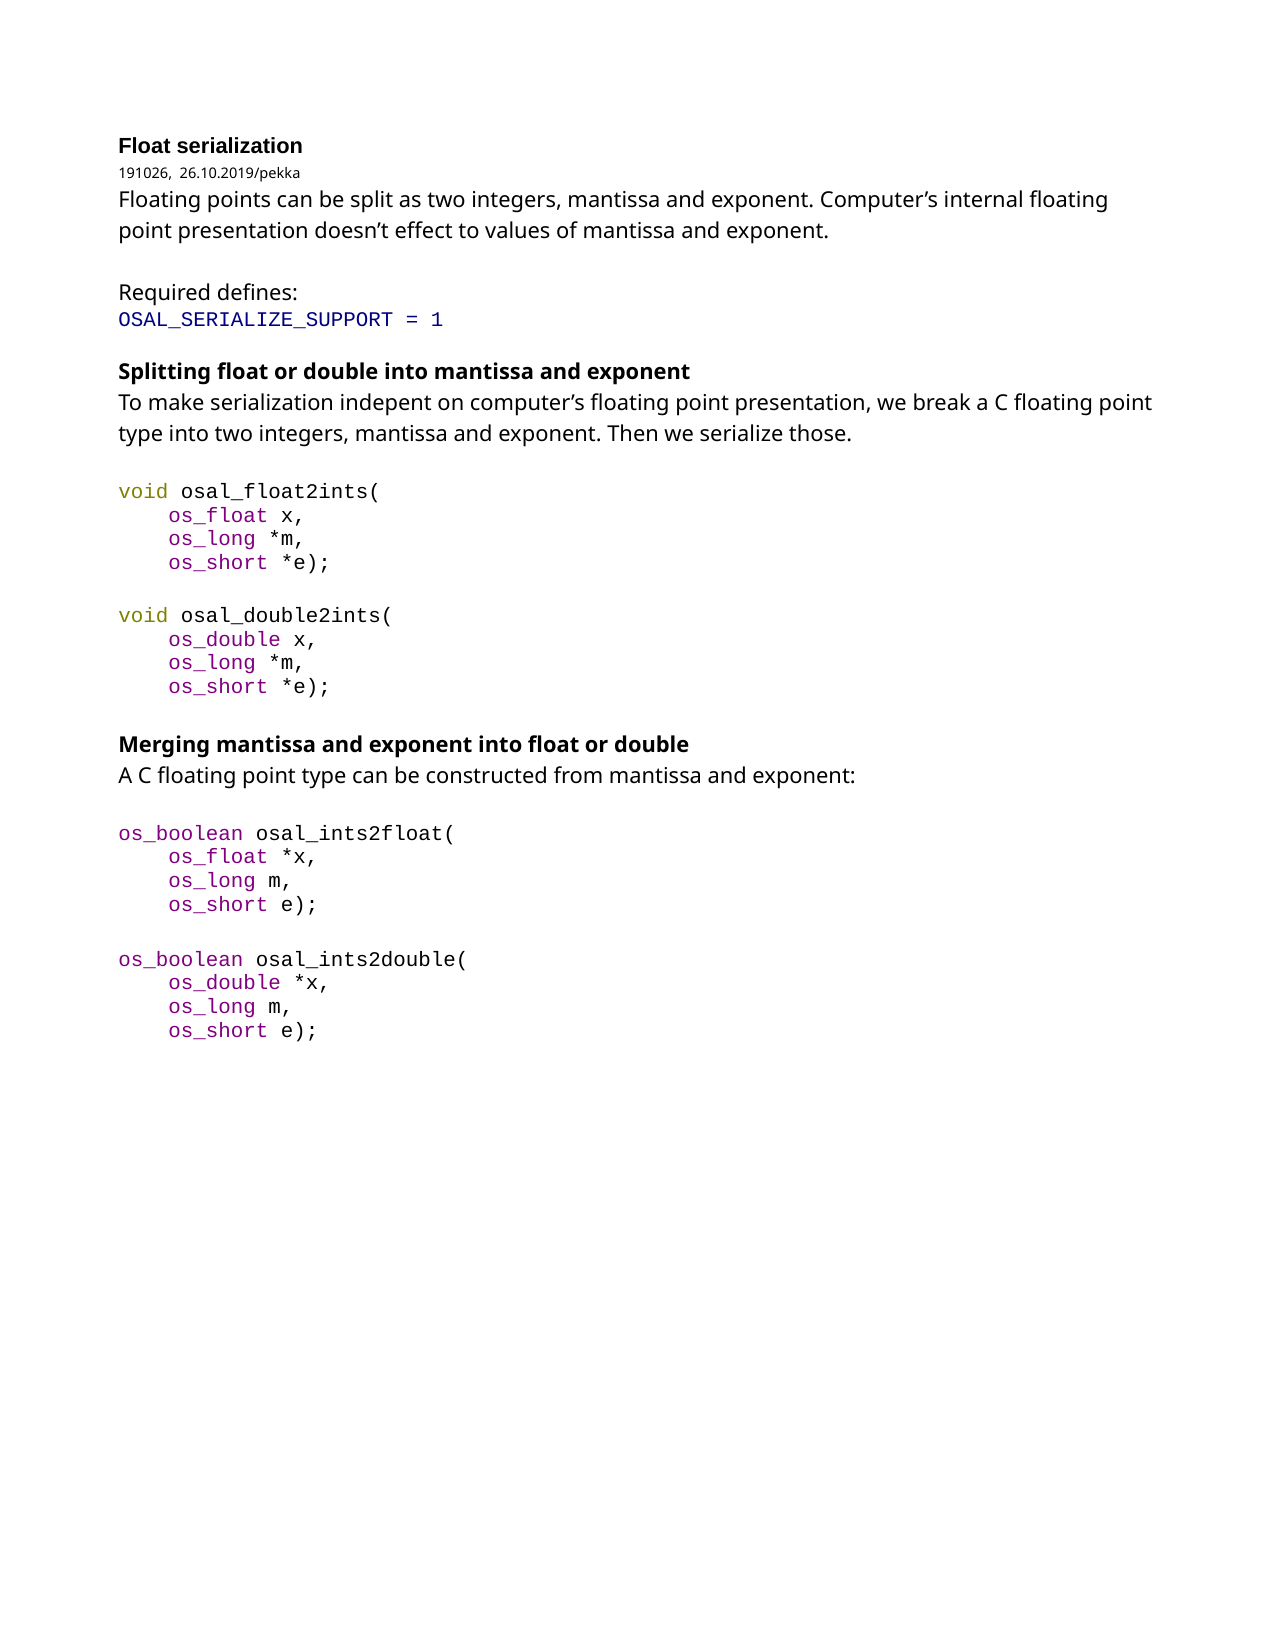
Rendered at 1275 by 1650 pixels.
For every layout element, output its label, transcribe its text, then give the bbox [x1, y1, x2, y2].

text 191026, 26.10.2019/pekka [118, 163, 1157, 183]
text A C floating point type can be constructed from mantissa and exponent: [118, 760, 1157, 790]
text os_short e); [118, 894, 1157, 917]
text os_boolean osal_ints2double( [118, 949, 1157, 972]
text Splitting float or double into mantissa and exponent [118, 356, 1157, 386]
text To make serialization indepent on computer’s floating point presentation, we break a C floating point type into two integers, mantissa and exponent. Then we serialize those. [118, 387, 1157, 448]
text os_long *m, [118, 528, 1157, 552]
text os_boolean osal_ints2float( [118, 823, 1157, 846]
text os_short *e); [118, 552, 1157, 576]
text os_double x, [118, 629, 1157, 652]
text os_long m, [118, 996, 1157, 1019]
text os_float *x, [118, 846, 1157, 870]
text os_long m, [118, 870, 1157, 894]
text Required defines: [118, 277, 1157, 307]
text Merging mantissa and exponent into float or double [118, 729, 1157, 759]
text os_float x, [118, 504, 1157, 528]
text void osal_double2ints( [118, 605, 1157, 629]
subtitle Float serialization [118, 133, 1157, 158]
text Floating points can be split as two integers, mantissa and exponent. Computer’s internal floating point presentation doesn’t effect to values of mantissa and exponent. [118, 184, 1157, 245]
text os_double *x, [118, 972, 1157, 996]
text OSAL_SERIALIZE_SUPPORT = 1 [118, 309, 1157, 332]
text os_short *e); [118, 676, 1157, 699]
text void osal_float2ints( [118, 481, 1157, 504]
text os_short e); [118, 1019, 1157, 1043]
text os_long *m, [118, 652, 1157, 676]
